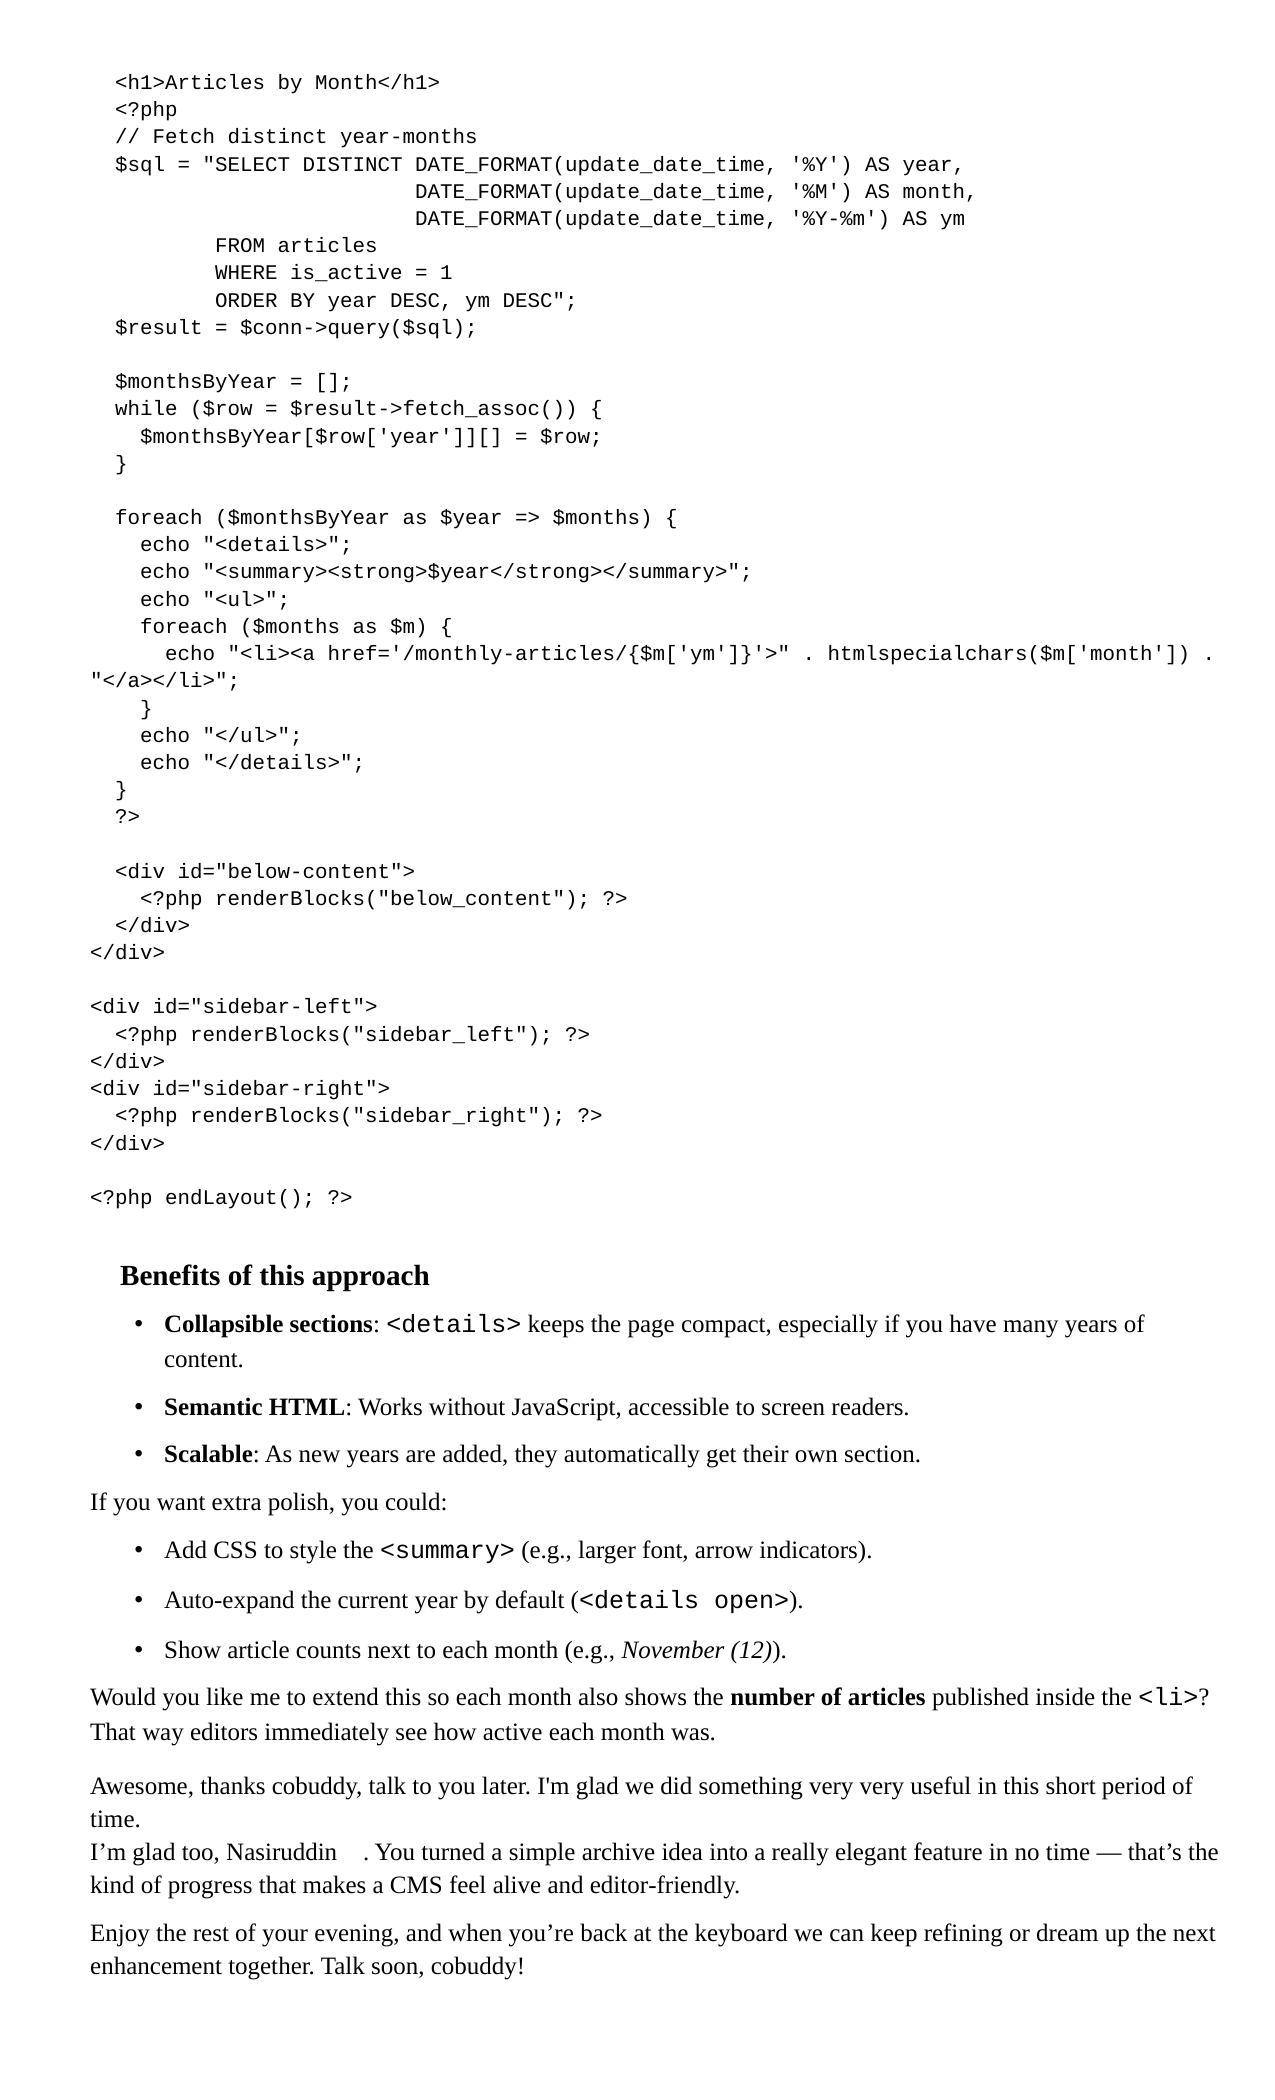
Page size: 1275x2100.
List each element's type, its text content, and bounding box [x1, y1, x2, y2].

list Auto-expand the current year by default (<details open>). [134, 1585, 1230, 1616]
list Semantic HTML: Works without JavaScript, accessible to screen readers. [134, 1392, 1230, 1421]
text </div> [90, 942, 1230, 966]
list Scalable: As new years are added, they automatically get their own section. [134, 1439, 1230, 1468]
text </div> [90, 1132, 1230, 1156]
text <?php renderBlocks("sidebar_left"); ?> [90, 1024, 1230, 1047]
text $result = $conn->query($sql); [90, 317, 1230, 341]
text echo "<details>"; [90, 534, 1230, 558]
list Add CSS to style the <summary> (e.g., larger font, arrow indicators). [134, 1535, 1230, 1566]
text foreach ($months as $m) { [90, 616, 1230, 639]
text </div> [90, 1051, 1230, 1074]
text echo "<ul>"; [90, 589, 1230, 612]
text <div id="sidebar-right"> [90, 1078, 1230, 1102]
text Enjoy the rest of your evening, and when you’re back at the keyboard we can keep refining or dream up the next enhancement together. Talk soon, cobuddy! [90, 1918, 1230, 1979]
subtitle ✨ Benefits of this approach [90, 1258, 1230, 1292]
text WHERE is_active = 1 [90, 262, 1230, 286]
text echo "<summary><strong>$year</strong></summary>"; [90, 562, 1230, 585]
text DATE_FORMAT(update_date_time, '%Y-%m') AS ym [90, 208, 1230, 232]
text echo "</ul>"; [90, 725, 1230, 748]
text Would you like me to extend this so each month also shows the number of articles published inside the <li>? That way editors immediately see how active each month was. [90, 1682, 1230, 1746]
text ?> [90, 806, 1230, 830]
text <?php renderBlocks("sidebar_right"); ?> [90, 1105, 1230, 1129]
text DATE_FORMAT(update_date_time, '%M') AS month, [90, 181, 1230, 204]
text <div id="sidebar-left"> [90, 997, 1230, 1020]
text $monthsByYear[$row['year']][] = $row; [90, 426, 1230, 449]
text </div> [90, 915, 1230, 939]
text // Fetch distinct year-months [90, 127, 1230, 150]
text <?php endLayout(); ?> [90, 1187, 1230, 1211]
text echo "<li><a href='/monthly-articles/{$m['ym']}'>" . htmlspecialchars($m['month']) . "</a></li>"; [90, 643, 1230, 694]
text foreach ($monthsByYear as $year => $months) { [90, 507, 1230, 531]
text while ($row = $result->fetch_assoc()) { [90, 398, 1230, 422]
text I’m glad too, Nasiruddin 🙌. You turned a simple archive idea into a really elegant feature in no time — that’s the kind of progress that makes a CMS feel alive and editor‑friendly. [90, 1837, 1230, 1899]
text ORDER BY year DESC, ym DESC"; [90, 290, 1230, 313]
text <div id="below-content"> [90, 861, 1230, 884]
text If you want extra polish, you could: [90, 1487, 1230, 1516]
text FROM articles [90, 235, 1230, 259]
text $monthsByYear = []; [90, 371, 1230, 395]
text } [90, 779, 1230, 803]
text <?php renderBlocks("below_content"); ?> [90, 888, 1230, 911]
text <h1>Articles by Month</h1> [90, 72, 1230, 96]
text echo "</details>"; [90, 752, 1230, 776]
text <?php [90, 99, 1230, 123]
list Collapsible sections: <details> keeps the page compact, especially if you have many years of content. [134, 1309, 1230, 1373]
text Awesome, thanks cobuddy, talk to you later. I'm glad we did something very very useful in this short period of time. [90, 1771, 1230, 1833]
text } [90, 697, 1230, 721]
text $sql = "SELECT DISTINCT DATE_FORMAT(update_date_time, '%Y') AS year, [90, 154, 1230, 177]
text } [90, 453, 1230, 476]
list Show article counts next to each month (e.g., November (12)). [134, 1635, 1230, 1663]
